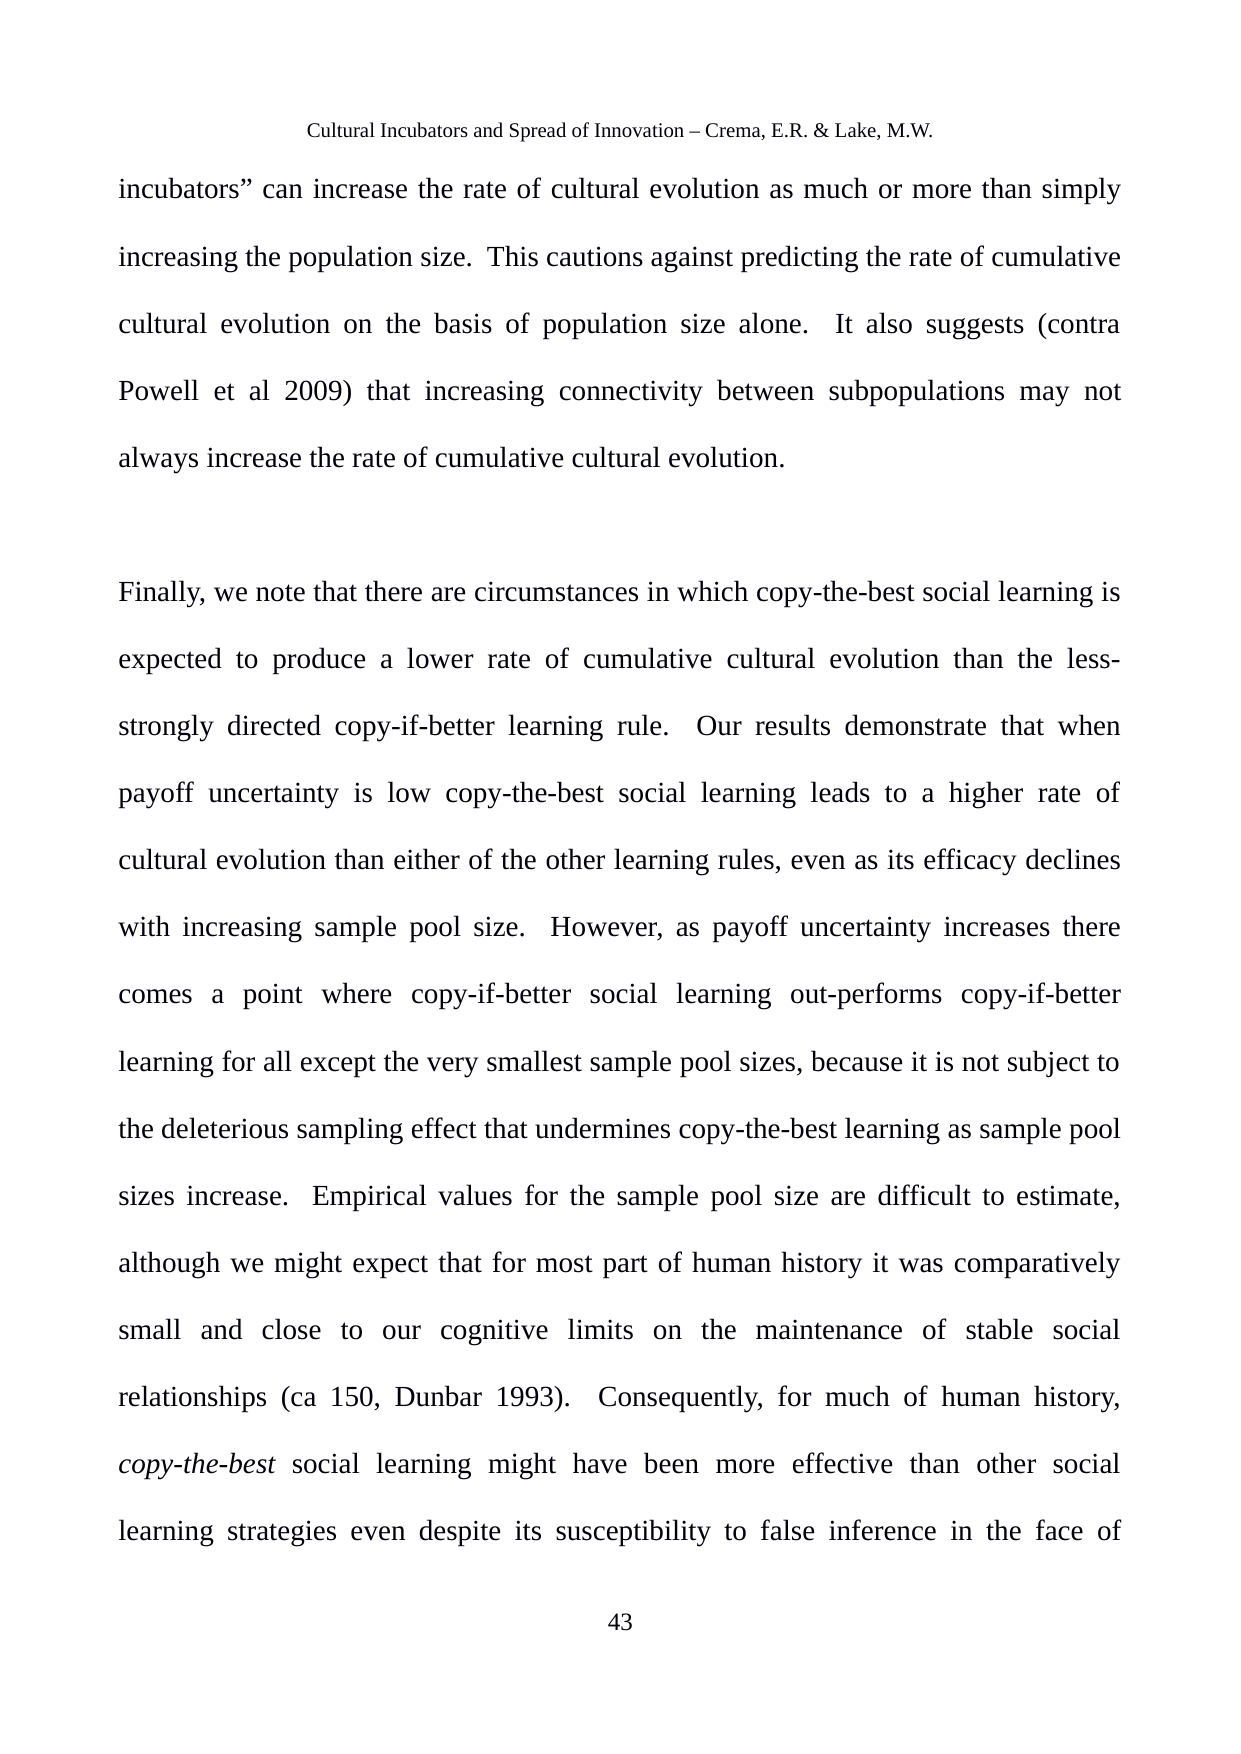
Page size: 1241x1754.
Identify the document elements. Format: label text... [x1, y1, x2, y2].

text Finally, we note that there are circumstances in which copy-the-best social learning is expected to produce a lower rate of cumulative cultural evolution than the less-strongly directed copy-if-better learning rule. Our results demonstrate that when payoff uncertainty is low copy-the-best social learning leads to a higher rate of cultural evolution than either of the other learning rules, even as its efficacy declines with increasing sample pool size. However, as payoff uncertainty increases there comes a point where copy-if-better social learning out-performs copy-if-better learning for all except the very smallest sample pool sizes, because it is not subject to the deleterious sampling effect that undermines copy-the-best learning as sample pool sizes increase. Empirical values for the sample pool size are difficult to estimate, although we might expect that for most part of human history it was comparatively small and close to our cognitive limits on the maintenance of stable social relationships (ca 150, Dunbar 1993). Consequently, for much of human history, copy-the-best social learning might have been more effective than other social learning strategies even despite its susceptibility to false inference in the face of [118, 574, 1122, 1547]
text incubators” can increase the rate of cultural evolution as much or more than simply increasing the population size. This cautions against predicting the rate of cumulative cultural evolution on the basis of population size alone. It also suggests (contra Powell et al 2009) that increasing connectivity between subpopulations may not always increase the rate of cumulative cultural evolution. [118, 172, 1122, 473]
